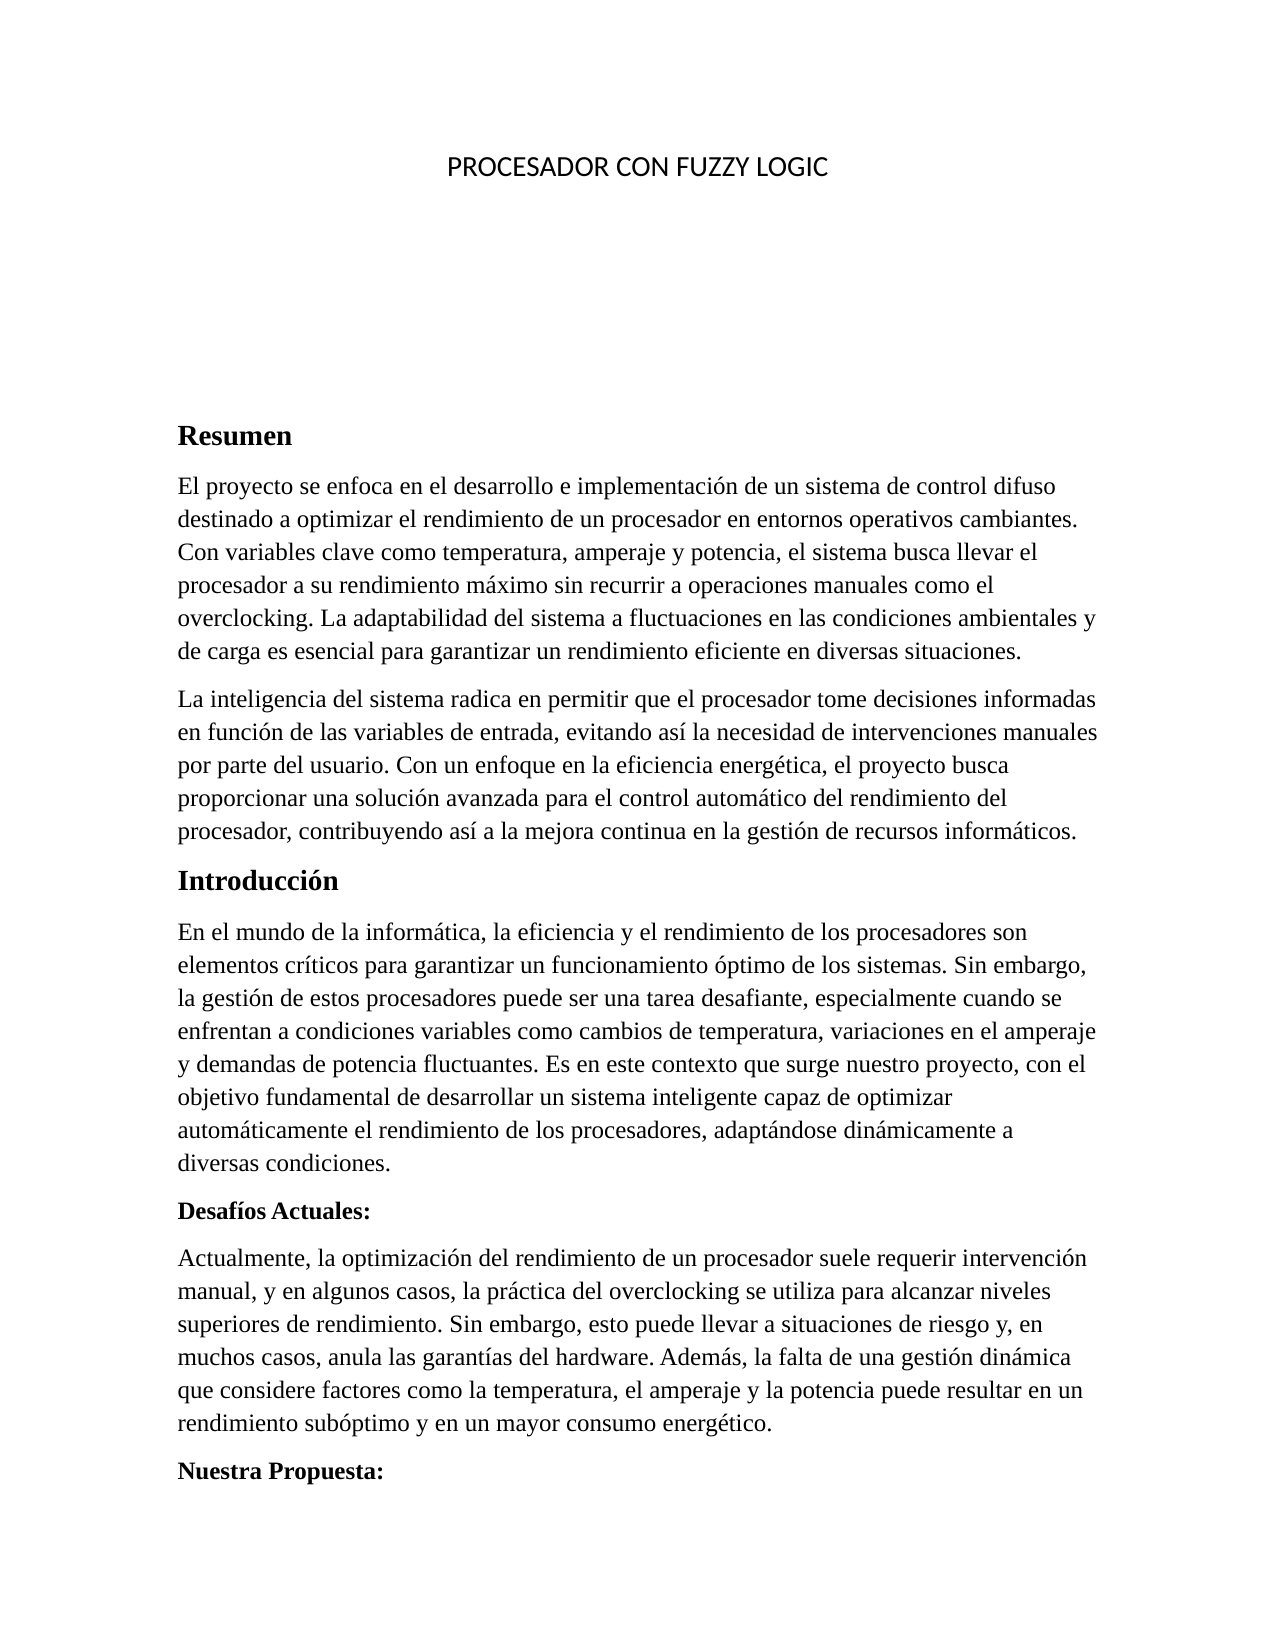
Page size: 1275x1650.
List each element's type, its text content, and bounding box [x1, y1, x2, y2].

text Resumen [177, 418, 1098, 451]
text En el mundo de la informática, la eficiencia y el rendimiento de los procesadores son elementos críticos para garantizar un funcionamiento óptimo de los sistemas. Sin embargo, la gestión de estos procesadores puede ser una tarea desafiante, especialmente cuando se enfrentan a condiciones variables como cambios de temperatura, variaciones en el amperaje y demandas de potencia fluctuantes. Es en este contexto que surge nuestro proyecto, con el objetivo fundamental de desarrollar un sistema inteligente capaz de optimizar automáticamente el rendimiento de los procesadores, adaptándose dinámicamente a diversas condiciones. [177, 917, 1098, 1177]
text La inteligencia del sistema radica en permitir que el procesador tome decisiones informadas en función de las variables de entrada, evitando así la necesidad de intervenciones manuales por parte del usuario. Con un enfoque en la eficiencia energética, el proyecto busca proporcionar una solución avanzada para el control automático del rendimiento del procesador, contribuyendo así a la mejora continua en la gestión de recursos informáticos. [177, 684, 1098, 845]
text Introducción [177, 863, 1098, 897]
text Desafíos Actuales: [177, 1196, 1098, 1224]
text Nuestra Propuesta: [177, 1456, 1098, 1485]
text Actualmente, la optimización del rendimiento de un procesador suele requerir intervención manual, y en algunos casos, la práctica del overclocking se utiliza para alcanzar niveles superiores de rendimiento. Sin embargo, esto puede llevar a situaciones de riesgo y, en muchos casos, anula las garantías del hardware. Además, la falta de una gestión dinámica que considere factores como la temperatura, el amperaje y la potencia puede resultar en un rendimiento subóptimo y en un mayor consumo energético. [177, 1243, 1098, 1437]
text PROCESADOR CON FUZZY LOGIC [177, 148, 1098, 183]
text El proyecto se enfoca en el desarrollo e implementación de un sistema de control difuso destinado a optimizar el rendimiento de un procesador en entornos operativos cambiantes. Con variables clave como temperatura, amperaje y potencia, el sistema busca llevar el procesador a su rendimiento máximo sin recurrir a operaciones manuales como el overclocking. La adaptabilidad del sistema a fluctuaciones en las condiciones ambientales y de carga es esencial para garantizar un rendimiento eficiente en diversas situaciones. [177, 471, 1098, 665]
